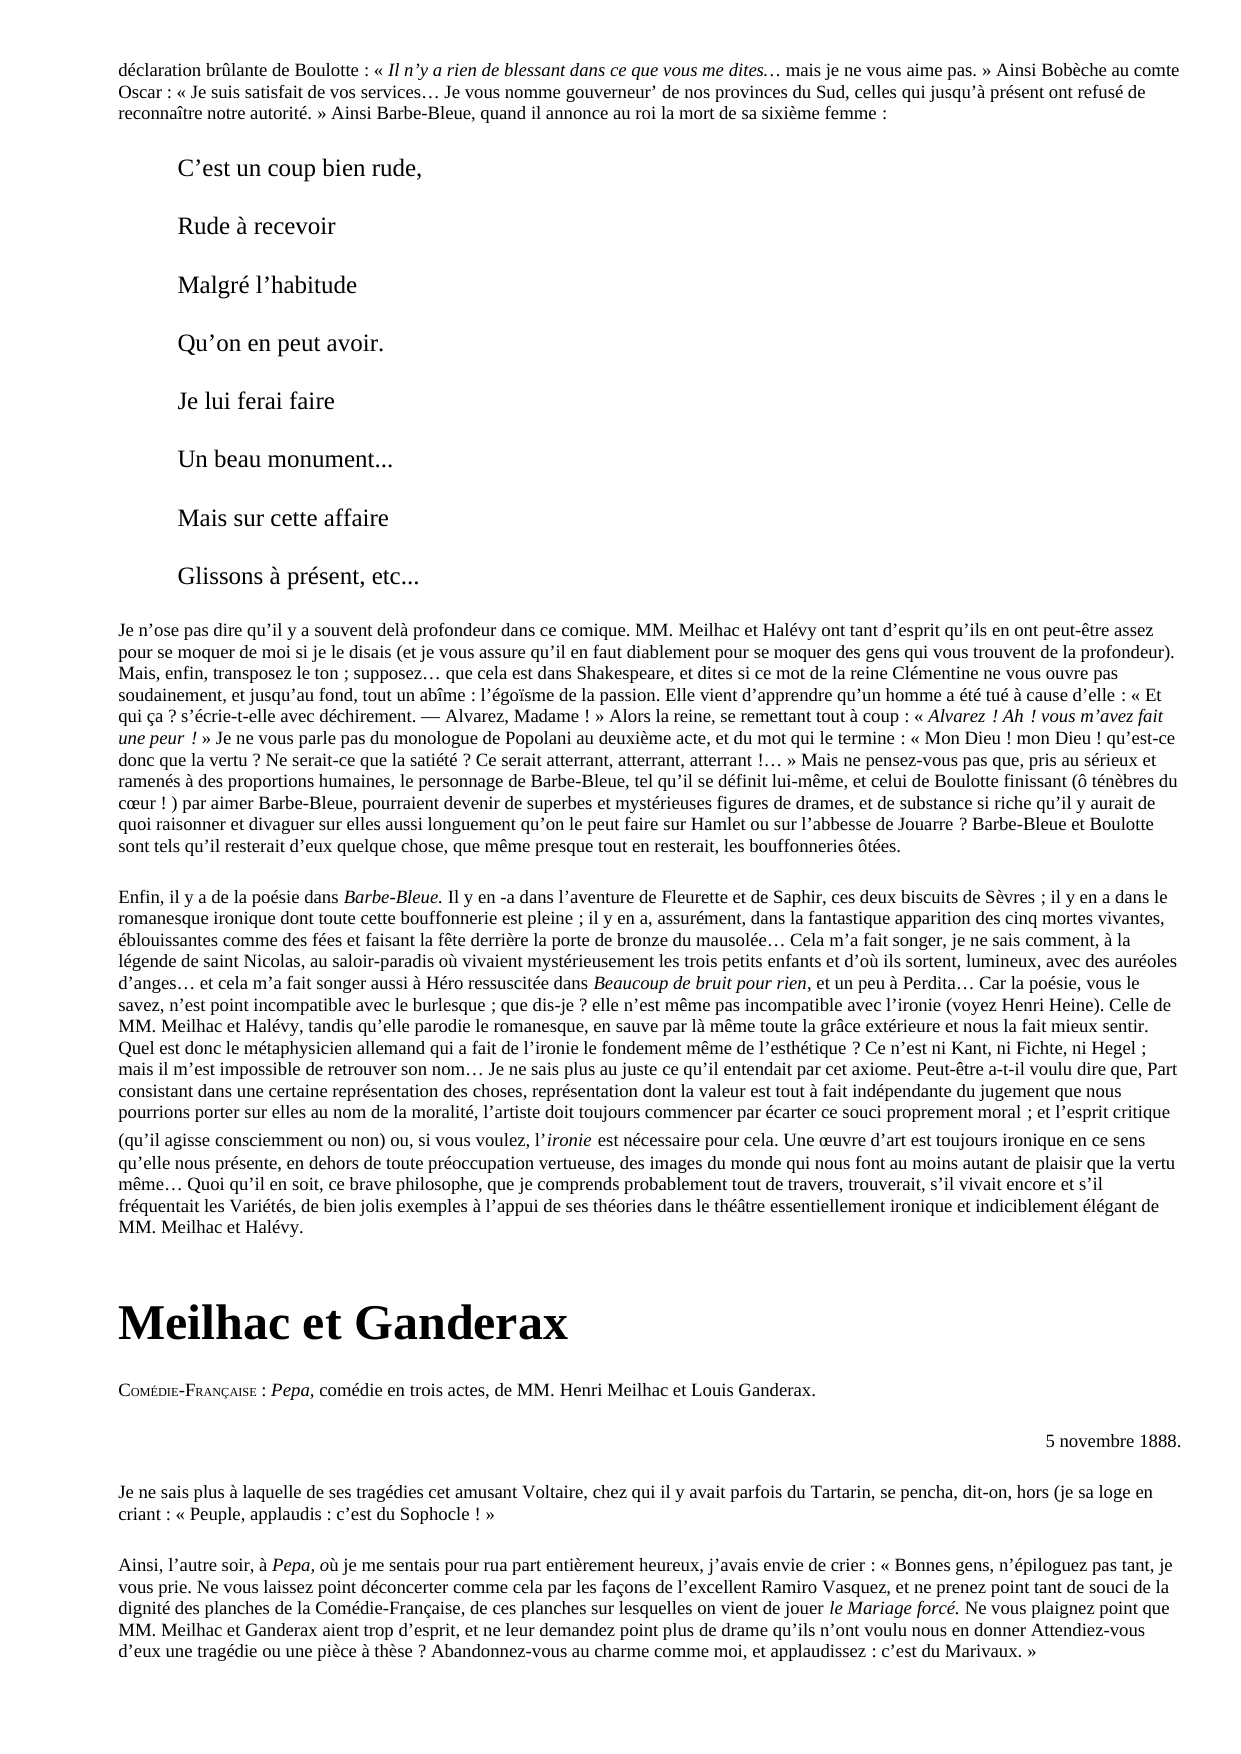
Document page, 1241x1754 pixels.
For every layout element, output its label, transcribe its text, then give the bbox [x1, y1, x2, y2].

text 5 novembre 1888. [118, 1430, 1181, 1452]
text Mais sur cette affaire [177, 503, 1122, 531]
text Rude à recevoir [177, 211, 1122, 240]
text Malgré l’habitude [177, 270, 1122, 298]
subtitle MEILHAC ET GANDERAX [118, 1292, 1181, 1350]
text Glissons à présent, etc... [177, 561, 1122, 589]
text Comédie-Française : Pepa, comédie en trois actes, de MM. Henri Meilhac et Louis Ganderax. [118, 1379, 1181, 1401]
text Je ne sais plus à laquelle de ses tragédies cet amusant Voltaire, chez qui il y avait parfois du Tartarin, se pencha, dit-on, hors (je sa loge en criant : « Peuple, applaudis : c’est du Sophocle ! » [118, 1481, 1181, 1524]
text Qu’on en peut avoir. [177, 328, 1122, 357]
text déclaration brûlante de Boulotte : « Il n’y a rien de blessant dans ce que vous me dites… mais je ne vous aime pas. » Ainsi Bobèche au comte Oscar : « Je suis satisfait de vos services… Je vous nomme gouverneur’ de nos provinces du Sud, celles qui jusqu’à présent ont refusé de reconnaître notre autorité. » Ainsi Barbe-Bleue, quand il annonce au roi la mort de sa sixième femme : [118, 59, 1181, 124]
text Un beau monument... [177, 444, 1122, 473]
text Enfin, il y a de la poésie dans Barbe-Bleue. Il y en -a dans l’aventure de Fleurette et de Saphir, ces deux biscuits de Sèvres ; il y en a dans le romanesque ironique dont toute cette bouffonnerie est pleine ; il y en a, assurément, dans la fantastique apparition des cinq mortes vivantes, éblouissantes comme des fées et faisant la fête derrière la porte de bronze du mausolée… Cela m’a fait songer, je ne sais comment, à la légende de saint Nicolas, au saloir-paradis où vivaient mystérieusement les trois petits enfants et d’où ils sortent, lumineux, avec des auréoles d’anges… et cela m’a fait songer aussi à Héro ressuscitée dans Beaucoup de bruit pour rien, et un peu à Perdita… Car la poésie, vous le savez, n’est point incompatible avec le burlesque ; que dis-je ? elle n’est même pas incompatible avec l’ironie (voyez Henri Heine). Celle de MM. Meilhac et Halévy, tandis qu’elle parodie le romanesque, en sauve par là même toute la grâce extérieure et nous la fait mieux sentir. Quel est donc le métaphysicien allemand qui a fait de l’ironie le fondement même de l’esthétique ? Ce n’est ni Kant, ni Fichte, ni Hegel ; mais il m’est impossible de retrouver son nom… Je ne sais plus au juste ce qu’il entendait par cet axiome. Peut-être a-t-il voulu dire que, Part consistant dans une certaine représentation des choses, représentation dont la valeur est tout à fait indépendante du jugement que nous pourrions porter sur elles au nom de la moralité, l’artiste doit toujours commencer par écarter ce souci proprement moral ; et l’esprit critique (qu’il agisse consciemment ou non) ou, si vous voulez, l’ironie est nécessaire pour cela. Une œuvre d’art est toujours ironique en ce sens qu’elle nous présente, en dehors de toute préoccupation vertueuse, des images du monde qui nous font au moins autant de plaisir que la vertu même… Quoi qu’il en soit, ce brave philosophe, que je comprends probablement tout de travers, trouverait, s’il vivait encore et s’il fréquentait les Variétés, de bien jolis exemples à l’appui de ses théories dans le théâtre essentiellement ironique et indiciblement élégant de MM. Meilhac et Halévy. [118, 886, 1181, 1238]
text Ainsi, l’autre soir, à Pepa, où je me sentais pour rua part entièrement heureux, j’avais envie de crier : « Bonnes gens, n’épiloguez pas tant, je vous prie. Ne vous laissez point déconcerter comme cela par les façons de l’excellent Ramiro Vasquez, et ne prenez point tant de souci de la dignité des planches de la Comédie-Française, de ces planches sur lesquelles on vient de jouer le Mariage forcé. Ne vous plaignez point que MM. Meilhac et Ganderax aient trop d’esprit, et ne leur demandez point plus de drame qu’ils n’ont voulu nous en donner Attendiez-vous d’eux une tragédie ou une pièce à thèse ? Abandonnez-vous au charme comme moi, et applaudissez : c’est du Marivaux. » [118, 1554, 1181, 1662]
text Je lui ferai faire [177, 386, 1122, 415]
text C’est un coup bien rude, [177, 153, 1122, 182]
text Je n’ose pas dire qu’il y a souvent delà profondeur dans ce comique. MM. Meilhac et Halévy ont tant d’esprit qu’ils en ont peut-être assez pour se moquer de moi si je le disais (et je vous assure qu’il en faut diablement pour se moquer des gens qui vous trouvent de la profondeur). Mais, enfin, transposez le ton ; supposez… que cela est dans Shakespeare, et dites si ce mot de la reine Clémentine ne vous ouvre pas soudainement, et jusqu’au fond, tout un abîme : l’égoïsme de la passion. Elle vient d’apprendre qu’un homme a été tué à cause d’elle : « Et qui ça ? s’écrie-t-elle avec déchirement. — Alvarez, Madame ! » Alors la reine, se remettant tout à coup : « Alvarez ! Ah ! vous m’avez fait une peur ! » Je ne vous parle pas du monologue de Popolani au deuxième acte, et du mot qui le termine : « Mon Dieu ! mon Dieu ! qu’est-ce donc que la vertu ? Ne serait-ce que la satiété ? Ce serait atterrant, atterrant, atterrant !… » Mais ne pensez-vous pas que, pris au sérieux et ramenés à des proportions humaines, le personnage de Barbe-Bleue, tel qu’il se définit lui-même, et celui de Boulotte finissant (ô ténèbres du cœur ! ) par aimer Barbe-Bleue, pourraient devenir de superbes et mystérieuses figures de drames, et de substance si riche qu’il y aurait de quoi raisonner et divaguer sur elles aussi longuement qu’on le peut faire sur Hamlet ou sur l’abbesse de Jouarre ? Barbe-Bleue et Boulotte sont tels qu’il resterait d’eux quelque chose, que même presque tout en resterait, les bouffonneries ôtées. [118, 619, 1181, 856]
